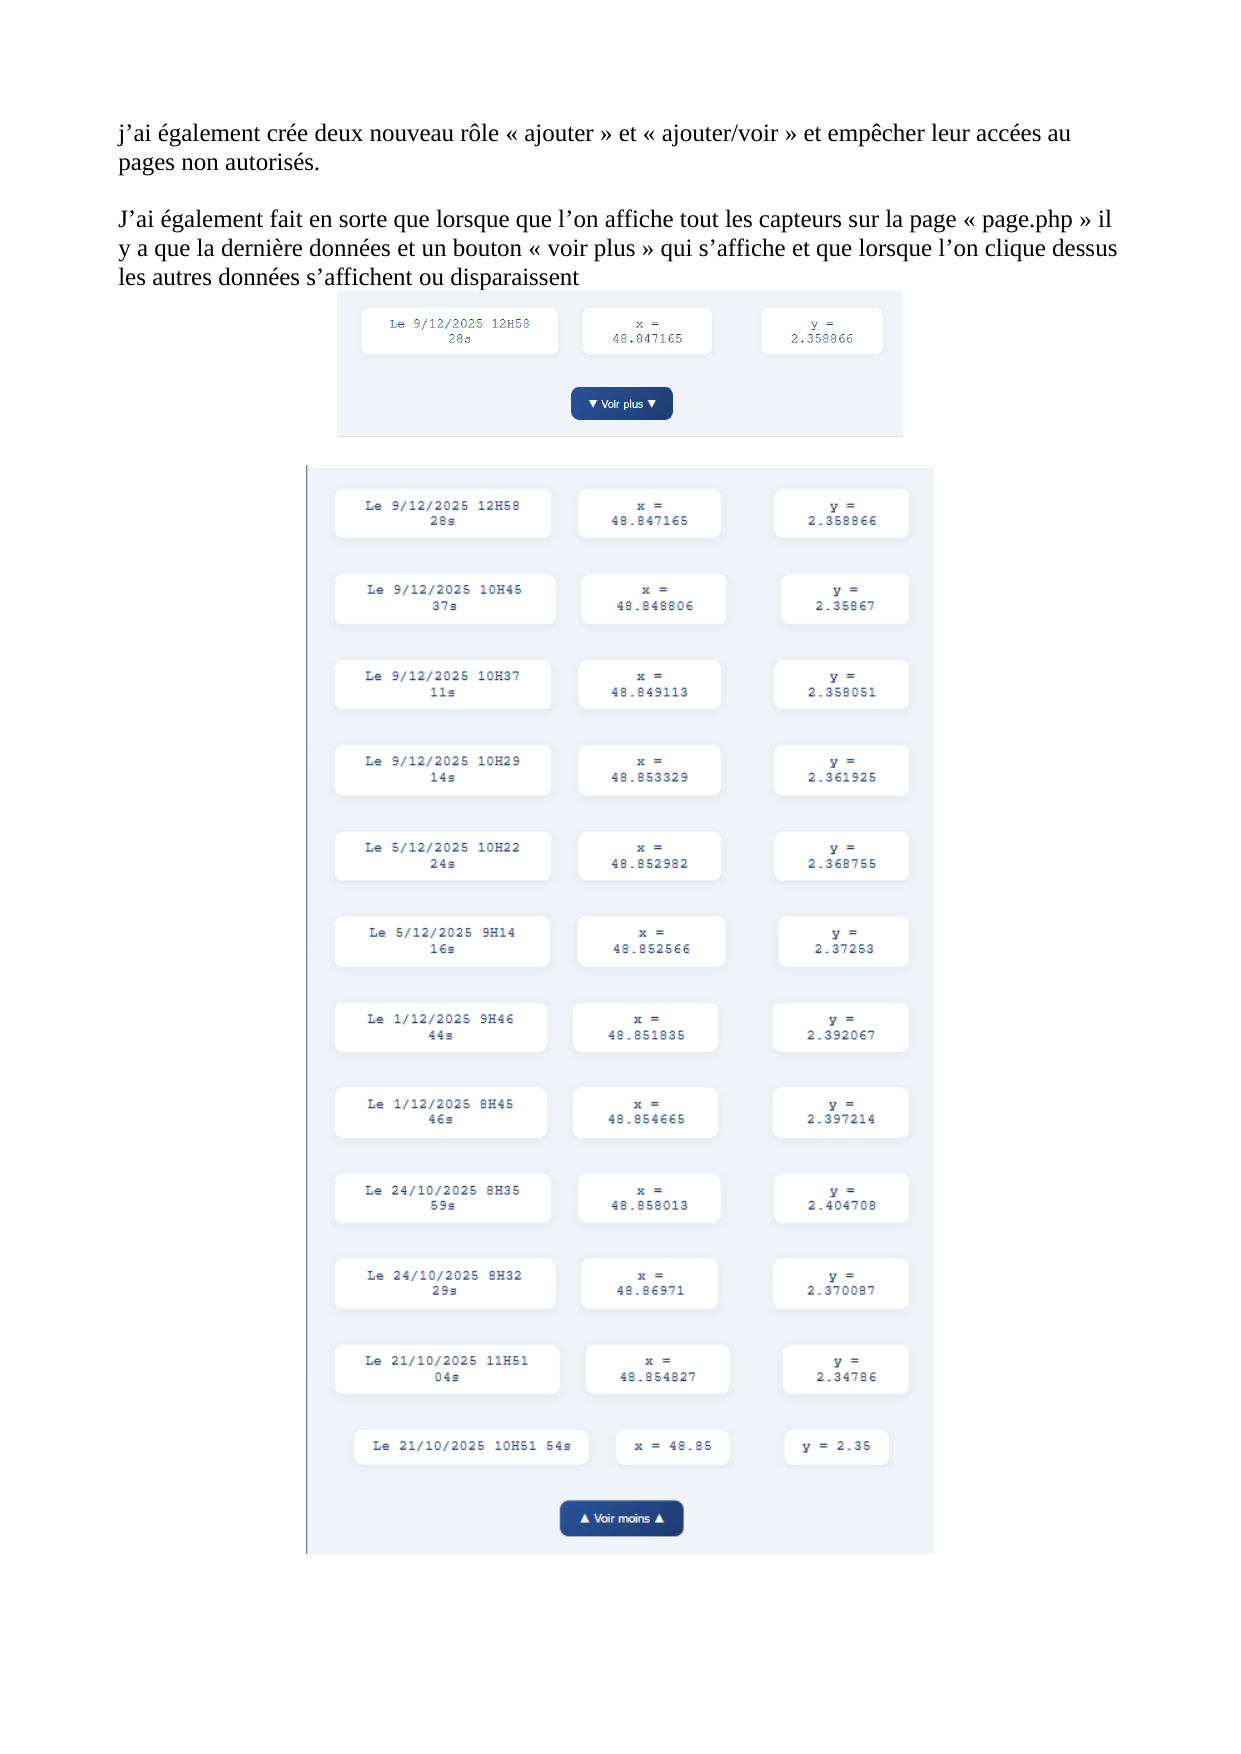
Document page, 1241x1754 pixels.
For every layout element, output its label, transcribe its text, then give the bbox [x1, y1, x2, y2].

text J’ai également fait en sorte que lorsque que l’on affiche tout les capteurs sur la page « page.php » il y a que la dernière données et un bouton « voir plus » qui s’affiche et que lorsque l’on clique dessus les autres données s’affichent ou disparaissent [118, 204, 1122, 291]
picture [306, 465, 934, 1554]
picture [337, 290, 904, 437]
text j’ai également crée deux nouveau rôle « ajouter » et « ajouter/voir » et empêcher leur accées au pages non autorisés. [118, 118, 1122, 176]
